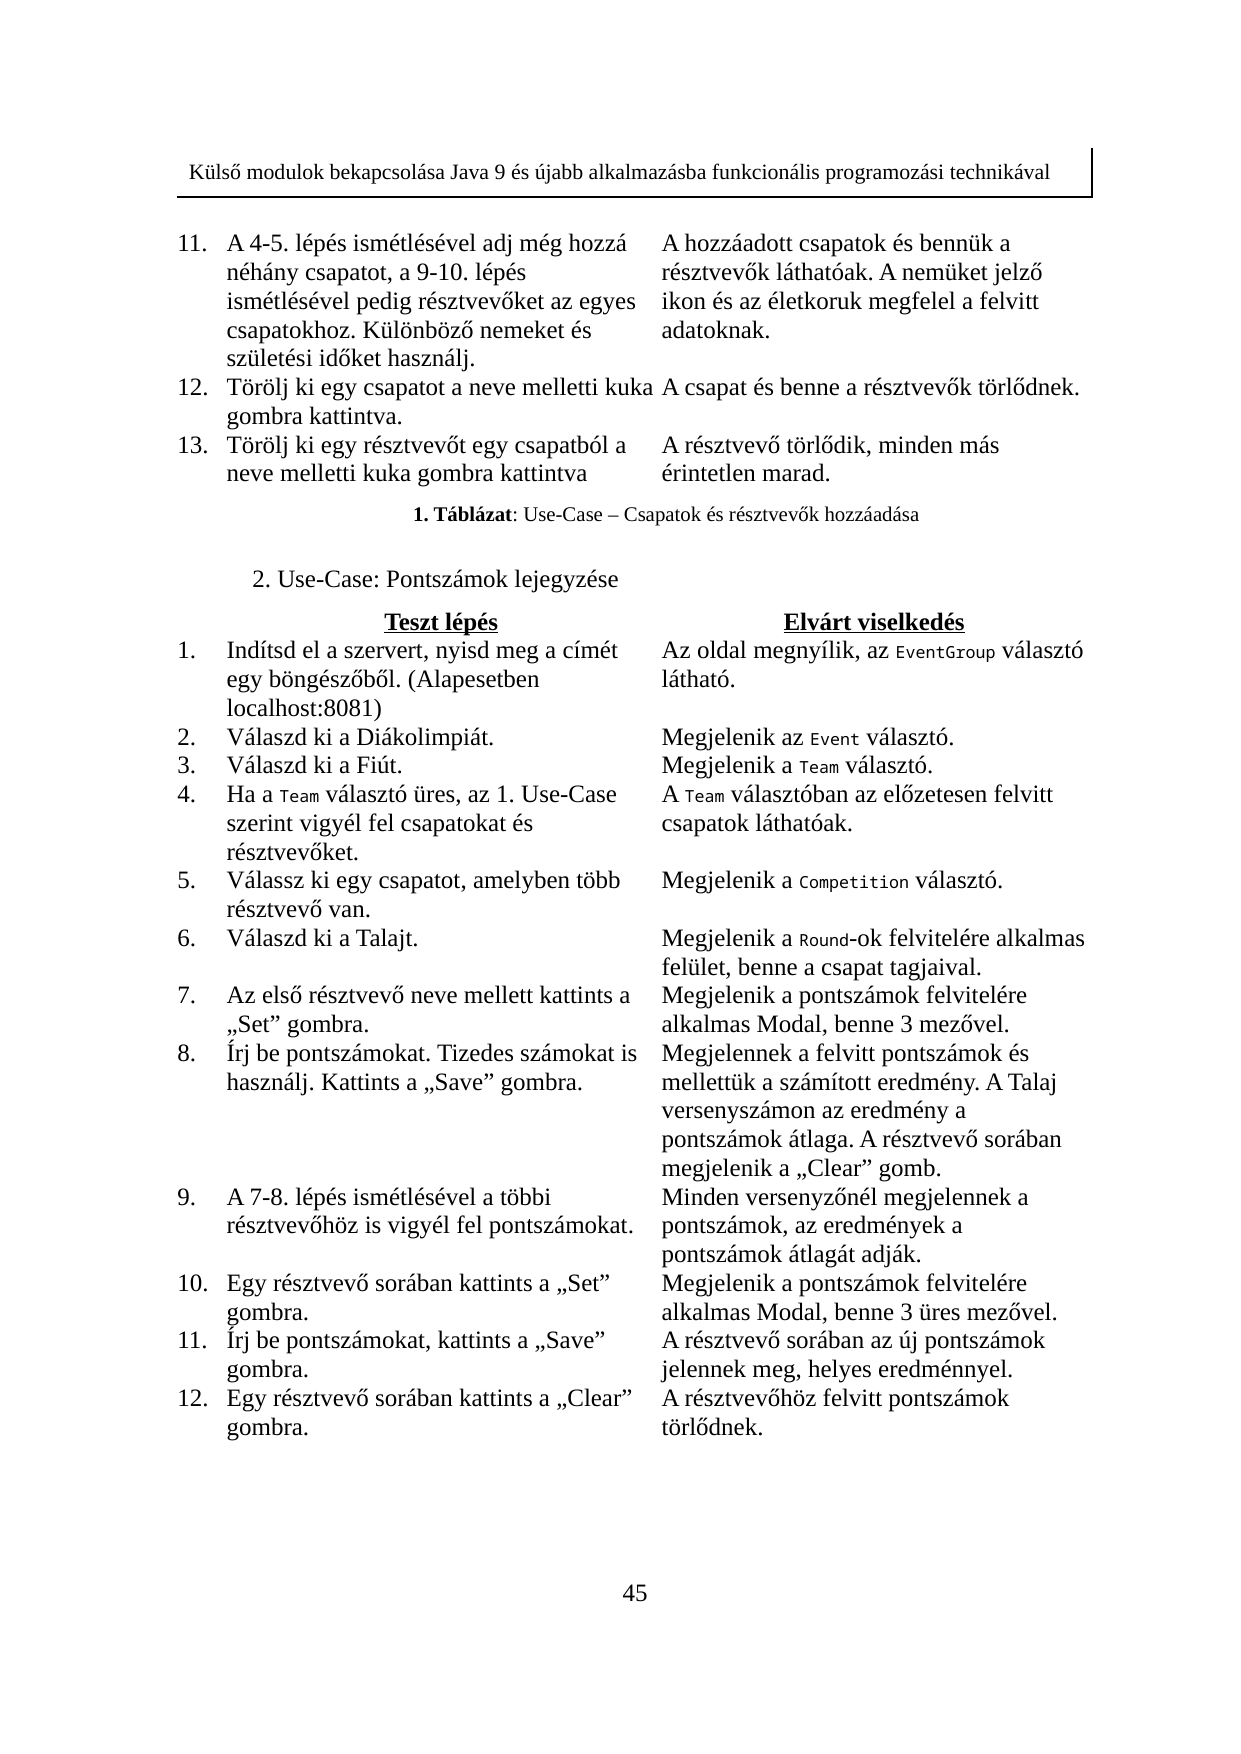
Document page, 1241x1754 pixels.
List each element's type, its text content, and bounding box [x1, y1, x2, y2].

table_cell Válaszd ki a Diákolimpiát. [226, 722, 661, 751]
table_cell Minden versenyzőnél megjelennek a pontszámok, az eredmények a pontszámok átlagát adják. [661, 1182, 1092, 1268]
table_cell 12. [177, 1383, 226, 1441]
table_cell Törölj ki egy résztvevőt egy csapatból a neve melletti kuka gombra kattintva [226, 430, 661, 487]
table_cell 5. [177, 866, 226, 923]
table_cell 7. [177, 981, 226, 1038]
table_cell A 4-5. lépés ismétlésével adj még hozzá néhány csapatot, a 9-10. lépés ismétlésével pedig résztvevőket az egyes csapatokhoz. Különböző nemeket és születési időket használj. [226, 229, 661, 372]
table_cell Válassz ki egy csapatot, amelyben több résztvevő van. [226, 866, 661, 923]
table_cell Egy résztvevő sorában kattints a „Clear” gombra. [226, 1383, 661, 1441]
table_cell Az első résztvevő neve mellett kattints a „Set” gombra. [226, 981, 661, 1038]
table_cell 12. [177, 372, 226, 430]
table_cell 11. [177, 1326, 226, 1383]
table_cell A résztvevőhöz felvitt pontszámok törlődnek. [661, 1383, 1092, 1441]
table_cell 9. [177, 1182, 226, 1268]
table_cell Az oldal megnyílik, az EventGroup választó látható. [661, 636, 1092, 722]
table_header [177, 607, 226, 636]
table_cell 3. [177, 751, 226, 779]
table_header Teszt lépés [226, 607, 661, 636]
table_cell 6. [177, 923, 226, 981]
table_cell 2. [177, 722, 226, 751]
table_cell Írj be pontszámokat, kattints a „Save” gombra. [226, 1326, 661, 1383]
table_cell Válaszd ki a Talajt. [226, 923, 661, 981]
table_cell 4. [177, 779, 226, 866]
text 2. Use-Case: Pontszámok lejegyzése [177, 564, 1093, 592]
table_cell 11. [177, 229, 226, 372]
table_cell Megjelenik a pontszámok felvitelére alkalmas Modal, benne 3 üres mezővel. [661, 1268, 1092, 1326]
table_cell A hozzáadott csapatok és bennük a résztvevők láthatóak. A nemüket jelző ikon és az életkoruk megfelel a felvitt adatoknak. [661, 229, 1092, 372]
table_cell Megjelenik a pontszámok felvitelére alkalmas Modal, benne 3 mezővel. [661, 981, 1092, 1038]
table_cell A résztvevő törlődik, minden más érintetlen marad. [661, 430, 1092, 487]
table_cell Megjelenik a Team választó. [661, 751, 1092, 779]
text 1. Táblázat: Use-Case – Csapatok és résztvevők hozzáadása [177, 502, 1093, 526]
table_cell Megjelenik a Round-ok felvitelére alkalmas felület, benne a csapat tagjaival. [661, 923, 1092, 981]
table_cell Megjelenik a Competition választó. [661, 866, 1092, 923]
table_cell Megjelennek a felvitt pontszámok és mellettük a számított eredmény. A Talaj versenyszámon az eredmény a pontszámok átlaga. A résztvevő sorában megjelenik a „Clear” gomb. [661, 1038, 1092, 1182]
table_cell Egy résztvevő sorában kattints a „Set” gombra. [226, 1268, 661, 1326]
table_cell Megjelenik az Event választó. [661, 722, 1092, 751]
table_cell Ha a Team választó üres, az 1. Use-Case szerint vigyél fel csapatokat és résztvevőket. [226, 779, 661, 866]
table_cell 1. [177, 636, 226, 722]
table_cell Írj be pontszámokat. Tizedes számokat is használj. Kattints a „Save” gombra. [226, 1038, 661, 1182]
table_cell 10. [177, 1268, 226, 1326]
table_cell Válaszd ki a Fiút. [226, 751, 661, 779]
table_cell Indítsd el a szervert, nyisd meg a címét egy böngészőből. (Alapesetben localhost:8081) [226, 636, 661, 722]
table_header Elvárt viselkedés [661, 607, 1092, 636]
table_cell Törölj ki egy csapatot a neve melletti kuka gombra kattintva. [226, 372, 661, 430]
table_cell A Team választóban az előzetesen felvitt csapatok láthatóak. [661, 779, 1092, 866]
table_cell A csapat és benne a résztvevők törlődnek. [661, 372, 1092, 430]
table_cell A 7-8. lépés ismétlésével a többi résztvevőhöz is vigyél fel pontszámokat. [226, 1182, 661, 1268]
table_cell 13. [177, 430, 226, 487]
table_cell A résztvevő sorában az új pontszámok jelennek meg, helyes eredménnyel. [661, 1326, 1092, 1383]
table_cell 8. [177, 1038, 226, 1182]
